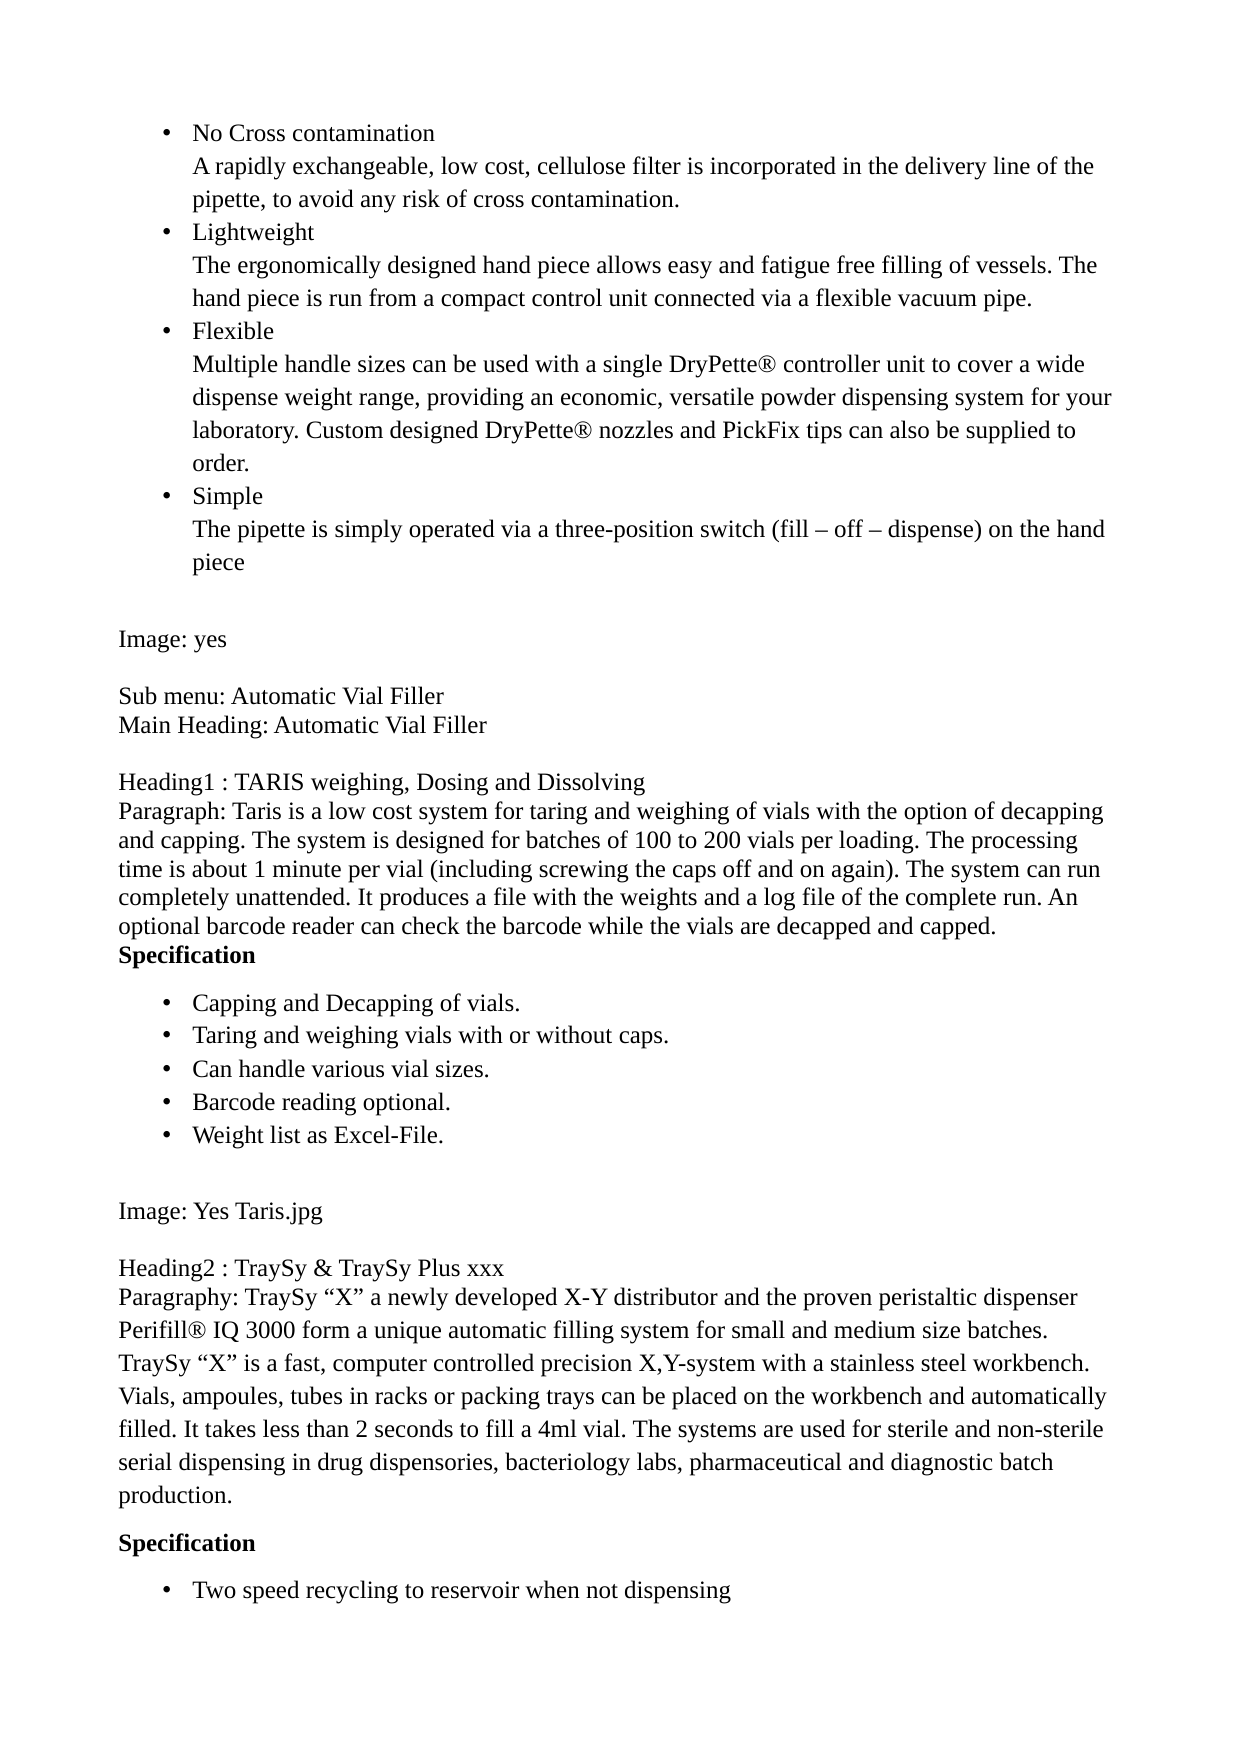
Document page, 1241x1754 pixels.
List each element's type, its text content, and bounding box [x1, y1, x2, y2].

text Specification [118, 940, 1122, 969]
list No Cross contamination A rapidly exchangeable, low cost, cellulose filter is incorporated in the delivery line of the pipette, to avoid any risk of cross contamination. [162, 118, 1122, 213]
list Simple The pipette is simply operated via a three-position switch (fill – off – dispense) on the hand piece [162, 481, 1122, 576]
list Lightweight The ergonomically designed hand piece allows easy and fatigue free filling of vessels. The hand piece is run from a compact control unit connected via a flexible vacuum pipe. [162, 217, 1122, 312]
text Paragraphy: TraySy “X” a newly developed X-Y distributor and the proven peristaltic dispenser Perifill® IQ 3000 form a unique automatic filling system for small and medium size batches. TraySy “X” is a fast, computer controlled precision X,Y-system with a stainless steel workbench. Vials, ampoules, tubes in racks or packing trays can be placed on the workbench and automatically filled. It takes less than 2 seconds to fill a 4ml vial. The systems are used for sterile and non-sterile serial dispensing in drug dispensories, bacteriology labs, pharmaceutical and diagnostic batch production. [118, 1282, 1122, 1509]
list Capping and Decapping of vials. [162, 988, 1122, 1016]
text Image: yes Sub menu: Automatic Vial Filler Main Heading: Automatic Vial Filler Heading1 : TARIS weighing, Dosing and Dissolving Paragraph: Taris is a low cost system for taring and weighing of vials with the option of decapping and capping. The system is designed for batches of 100 to 200 vials per loading. The processing time is about 1 minute per vial (including screwing the caps off and on again). The system can run completely unattended. It produces a file with the weights and a log file of the complete run. An optional barcode reader can check the barcode while the vials are decapped and capped. [118, 595, 1122, 940]
list Weight list as Excel-File. [162, 1120, 1122, 1148]
text Specification [118, 1528, 1122, 1557]
list Taring and weighing vials with or without caps. [162, 1021, 1122, 1049]
text Image: Yes Taris.jpg Heading2 : TraySy & TraySy Plus xxx [118, 1167, 1122, 1282]
list Can handle various vial sizes. [162, 1054, 1122, 1082]
list Flexible Multiple handle sizes can be used with a single DryPette® controller unit to cover a wide dispense weight range, providing an economic, versatile powder dispensing system for your laboratory. Custom designed DryPette® nozzles and PickFix tips can also be supplied to order. [162, 316, 1122, 477]
list Two speed recycling to reservoir when not dispensing [162, 1576, 1122, 1604]
list Barcode reading optional. [162, 1087, 1122, 1115]
